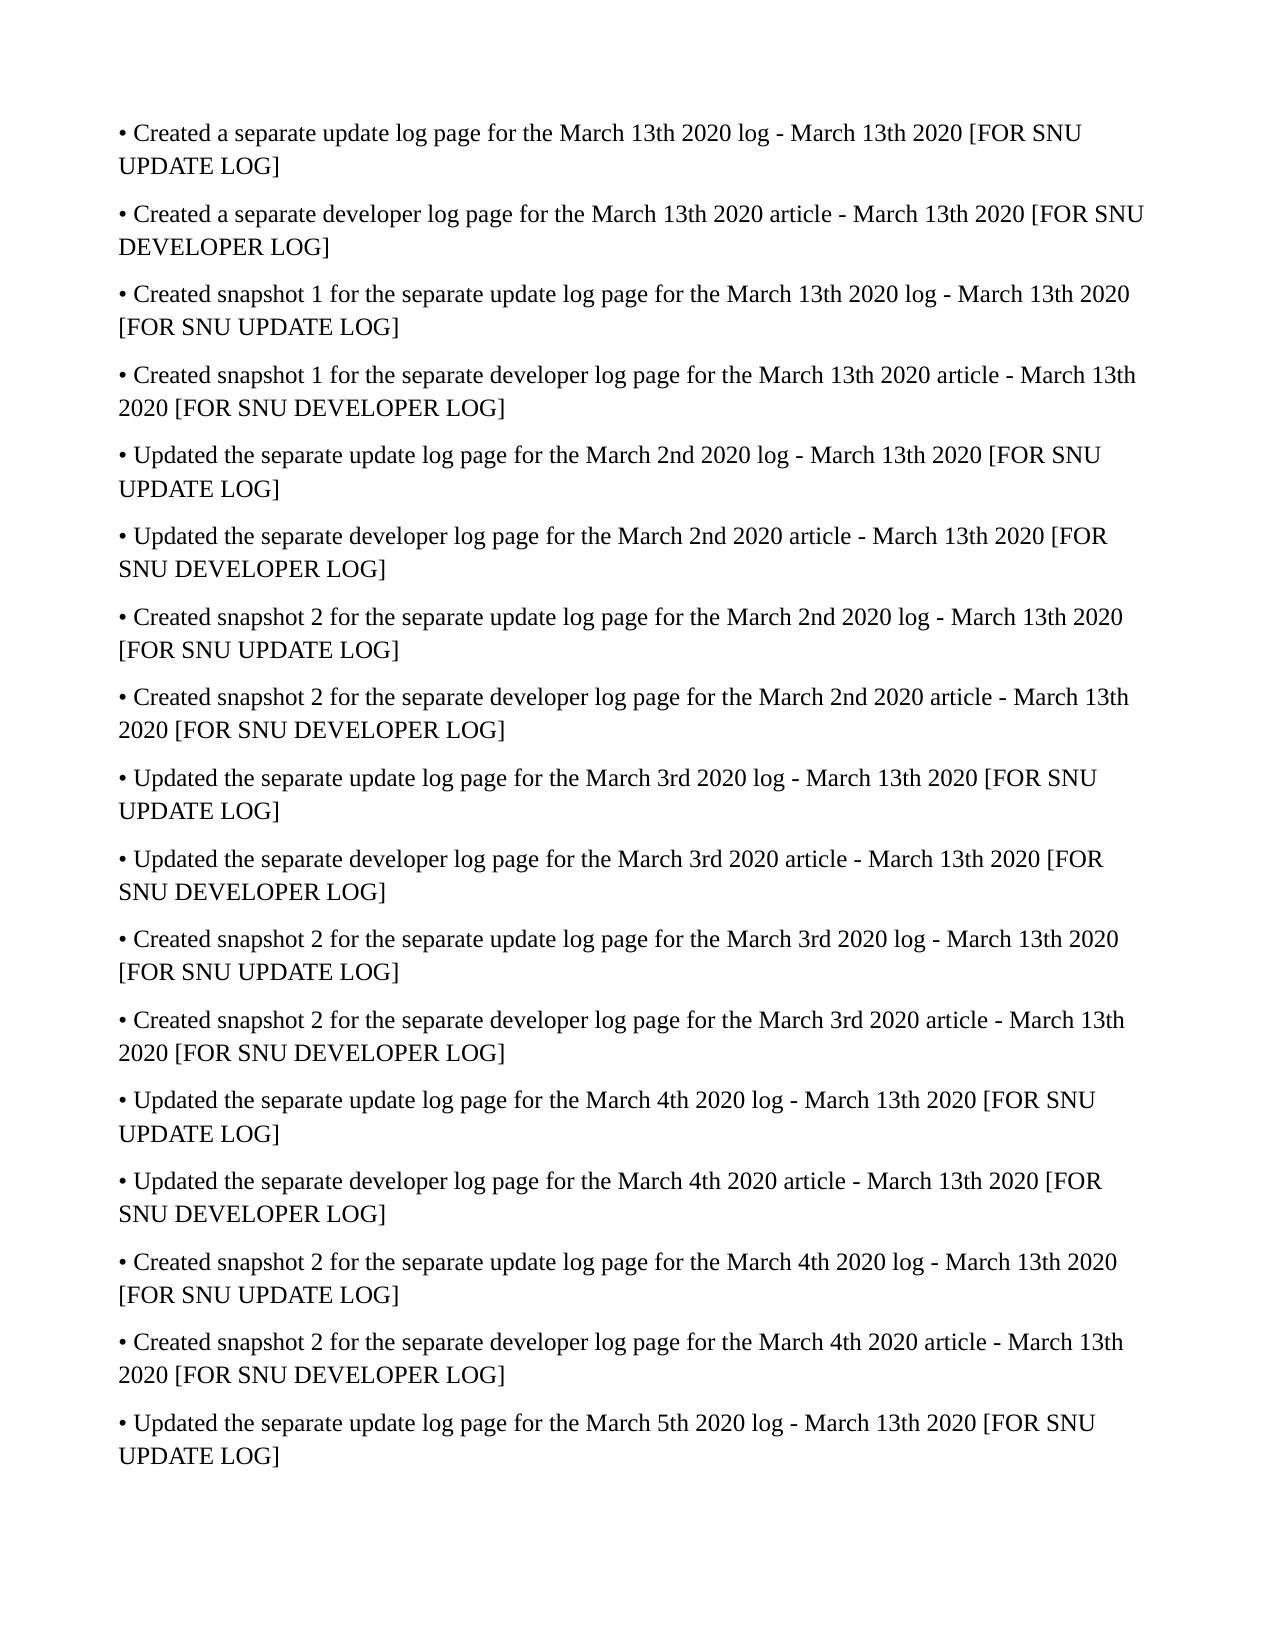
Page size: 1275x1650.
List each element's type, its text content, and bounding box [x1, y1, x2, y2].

text • Updated the separate update log page for the March 2nd 2020 log - March 13th 2020 [FOR SNU UPDATE LOG] [118, 441, 1157, 502]
text • Updated the separate update log page for the March 4th 2020 log - March 13th 2020 [FOR SNU UPDATE LOG] [118, 1086, 1157, 1147]
text • Updated the separate update log page for the March 5th 2020 log - March 13th 2020 [FOR SNU UPDATE LOG] [118, 1408, 1157, 1470]
text • Created a separate developer log page for the March 13th 2020 article - March 13th 2020 [FOR SNU DEVELOPER LOG] [118, 199, 1157, 261]
text • Created snapshot 1 for the separate developer log page for the March 13th 2020 article - March 13th 2020 [FOR SNU DEVELOPER LOG] [118, 360, 1157, 422]
text • Updated the separate developer log page for the March 3rd 2020 article - March 13th 2020 [FOR SNU DEVELOPER LOG] [118, 844, 1157, 906]
text • Updated the separate developer log page for the March 4th 2020 article - March 13th 2020 [FOR SNU DEVELOPER LOG] [118, 1166, 1157, 1228]
text • Created snapshot 2 for the separate developer log page for the March 2nd 2020 article - March 13th 2020 [FOR SNU DEVELOPER LOG] [118, 682, 1157, 744]
text • Created snapshot 2 for the separate developer log page for the March 4th 2020 article - March 13th 2020 [FOR SNU DEVELOPER LOG] [118, 1327, 1157, 1389]
text • Created snapshot 2 for the separate update log page for the March 3rd 2020 log - March 13th 2020 [FOR SNU UPDATE LOG] [118, 924, 1157, 986]
text • Created snapshot 1 for the separate update log page for the March 13th 2020 log - March 13th 2020 [FOR SNU UPDATE LOG] [118, 279, 1157, 341]
text • Created a separate update log page for the March 13th 2020 log - March 13th 2020 [FOR SNU UPDATE LOG] [118, 118, 1157, 180]
text • Updated the separate update log page for the March 3rd 2020 log - March 13th 2020 [FOR SNU UPDATE LOG] [118, 763, 1157, 825]
text • Created snapshot 2 for the separate update log page for the March 2nd 2020 log - March 13th 2020 [FOR SNU UPDATE LOG] [118, 602, 1157, 664]
text • Created snapshot 2 for the separate update log page for the March 4th 2020 log - March 13th 2020 [FOR SNU UPDATE LOG] [118, 1247, 1157, 1309]
text • Updated the separate developer log page for the March 2nd 2020 article - March 13th 2020 [FOR SNU DEVELOPER LOG] [118, 521, 1157, 583]
text • Created snapshot 2 for the separate developer log page for the March 3rd 2020 article - March 13th 2020 [FOR SNU DEVELOPER LOG] [118, 1005, 1157, 1067]
